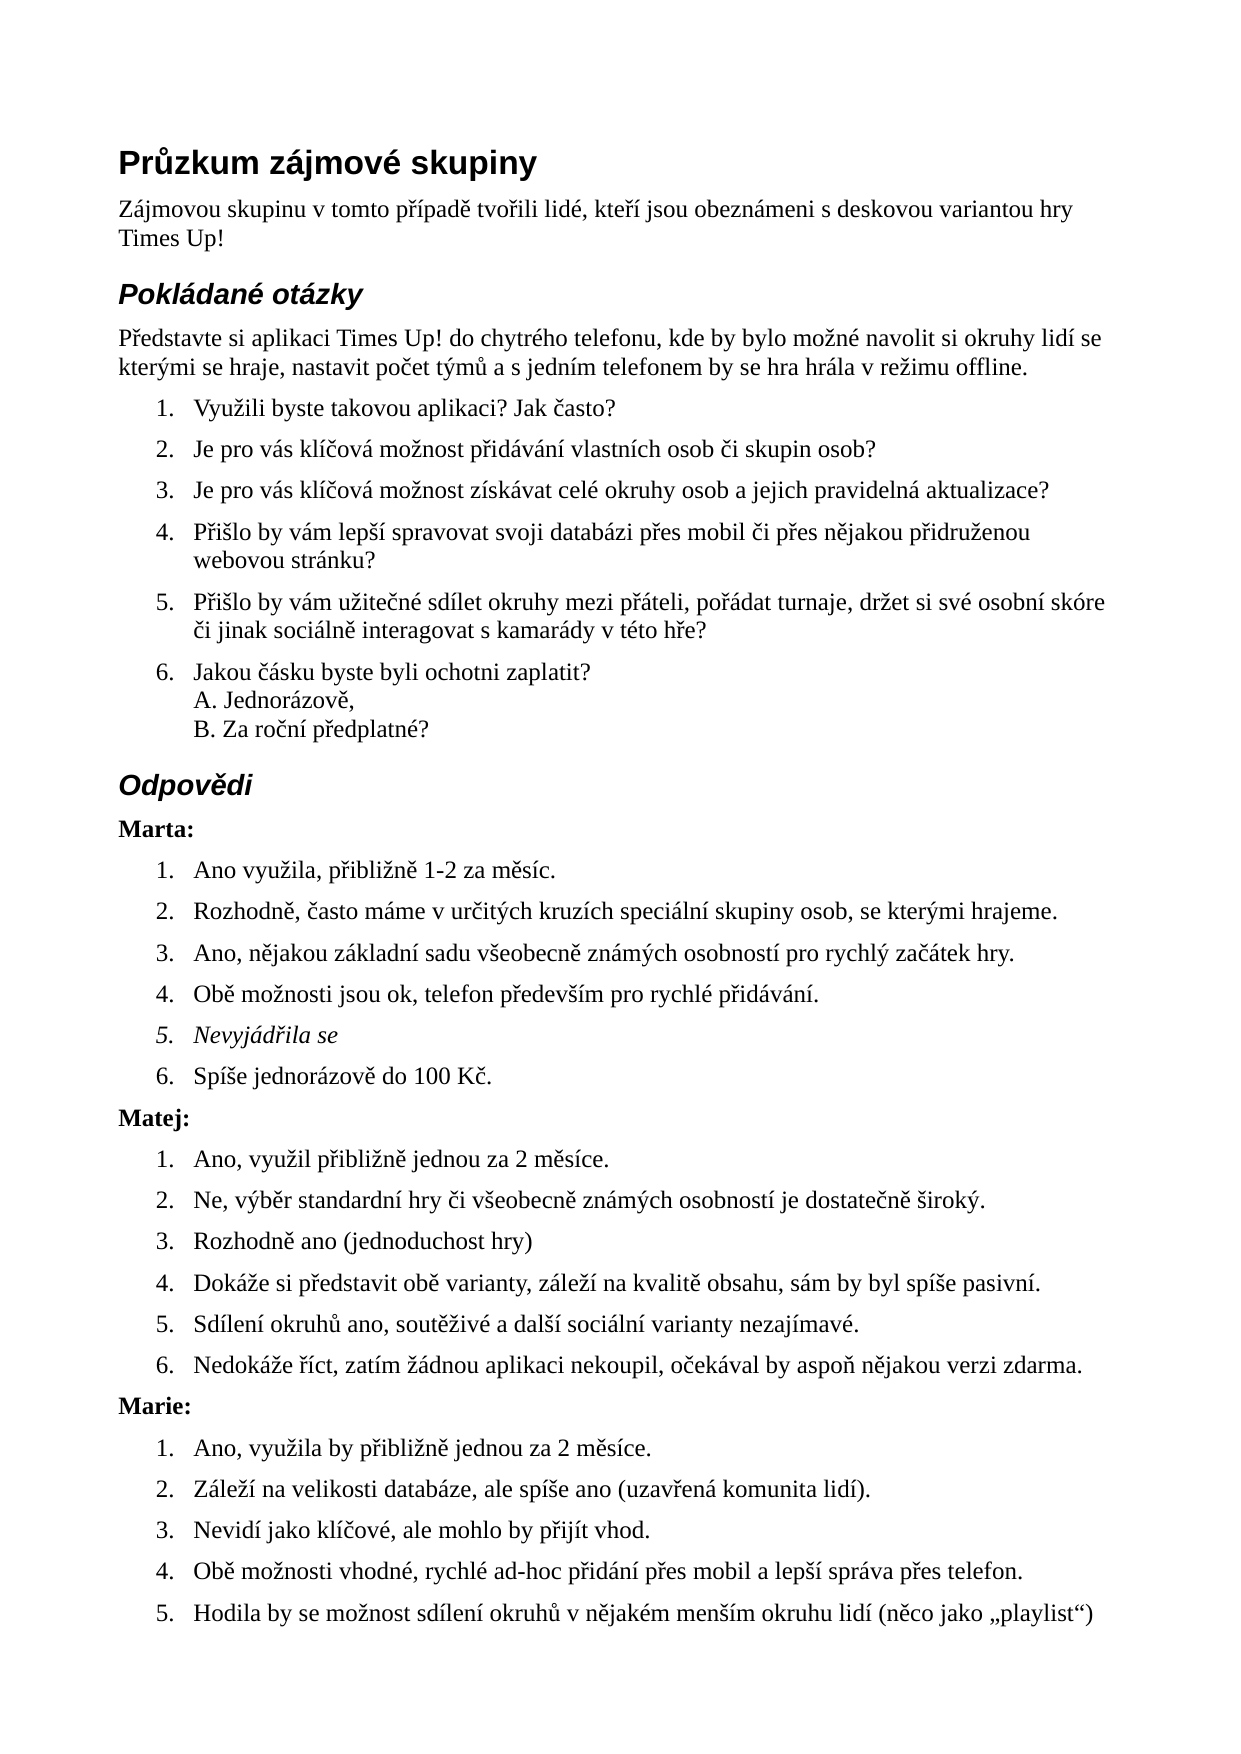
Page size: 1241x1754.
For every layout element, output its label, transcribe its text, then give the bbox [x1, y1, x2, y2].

subtitle Pokládané otázky [118, 277, 1122, 310]
list Je pro vás klíčová možnost přidávání vlastních osob či skupin osob? [156, 434, 1122, 463]
list Nevyjádřila se [156, 1020, 1122, 1049]
list Nedokáže říct, zatím žádnou aplikaci nekoupil, očekával by aspoň nějakou verzi zdarma. [156, 1350, 1122, 1379]
list Ano využila, přibližně 1-2 za měsíc. [156, 855, 1122, 884]
list Ano, nějakou základní sadu všeobecně známých osobností pro rychlý začátek hry. [156, 938, 1122, 966]
list Nevidí jako klíčové, ale mohlo by přijít vhod. [156, 1515, 1122, 1544]
subtitle Průzkum zájmové skupiny [118, 143, 1122, 182]
list Ano, využil přibližně jednou za 2 měsíce. [156, 1144, 1122, 1173]
text Představte si aplikaci Times Up! do chytrého telefonu, kde by bylo možné navolit si okruhy lidí se kterými se hraje, nastavit počet týmů a s jedním telefonem by se hra hrála v režimu offline. [118, 323, 1122, 380]
list Jakou čásku byste byli ochotni zaplatit? A. Jednorázově, B. Za roční předplatné? [156, 657, 1122, 743]
list Přišlo by vám užitečné sdílet okruhy mezi přáteli, pořádat turnaje, držet si své osobní skóre či jinak sociálně interagovat s kamarády v této hře? [156, 587, 1122, 644]
list Spíše jednorázově do 100 Kč. [156, 1061, 1122, 1090]
list Dokáže si představit obě varianty, záleží na kvalitě obsahu, sám by byl spíše pasivní. [156, 1268, 1122, 1296]
list Přišlo by vám lepší spravovat svoji databázi přes mobil či přes nějakou přidruženou webovou stránku? [156, 517, 1122, 574]
text Marta: [118, 814, 1122, 843]
list Ano, využila by přibližně jednou za 2 měsíce. [156, 1433, 1122, 1461]
list Záleží na velikosti databáze, ale spíše ano (uzavřená komunita lidí). [156, 1474, 1122, 1503]
subtitle Odpovědi [118, 768, 1122, 801]
list Rozhodně ano (jednoduchost hry) [156, 1226, 1122, 1255]
list Obě možnosti jsou ok, telefon především pro rychlé přidávání. [156, 979, 1122, 1008]
text Marie: [118, 1391, 1122, 1420]
list Rozhodně, často máme v určitých kruzích speciální skupiny osob, se kterými hrajeme. [156, 896, 1122, 925]
list Sdílení okruhů ano, soutěživé a další sociální varianty nezajímavé. [156, 1309, 1122, 1338]
list Je pro vás klíčová možnost získávat celé okruhy osob a jejich pravidelná aktualizace? [156, 475, 1122, 504]
text Matej: [118, 1103, 1122, 1131]
list Ne, výběr standardní hry či všeobecně známých osobností je dostatečně široký. [156, 1185, 1122, 1214]
text Zájmovou skupinu v tomto případě tvořili lidé, kteří jsou obeznámeni s deskovou variantou hry Times Up! [118, 194, 1122, 252]
list Využili byste takovou aplikaci? Jak často? [156, 393, 1122, 422]
list Obě možnosti vhodné, rychlé ad-hoc přidání přes mobil a lepší správa přes telefon. [156, 1556, 1122, 1585]
list Hodila by se možnost sdílení okruhů v nějakém menším okruhu lidí (něco jako „playlist“) [156, 1598, 1122, 1626]
